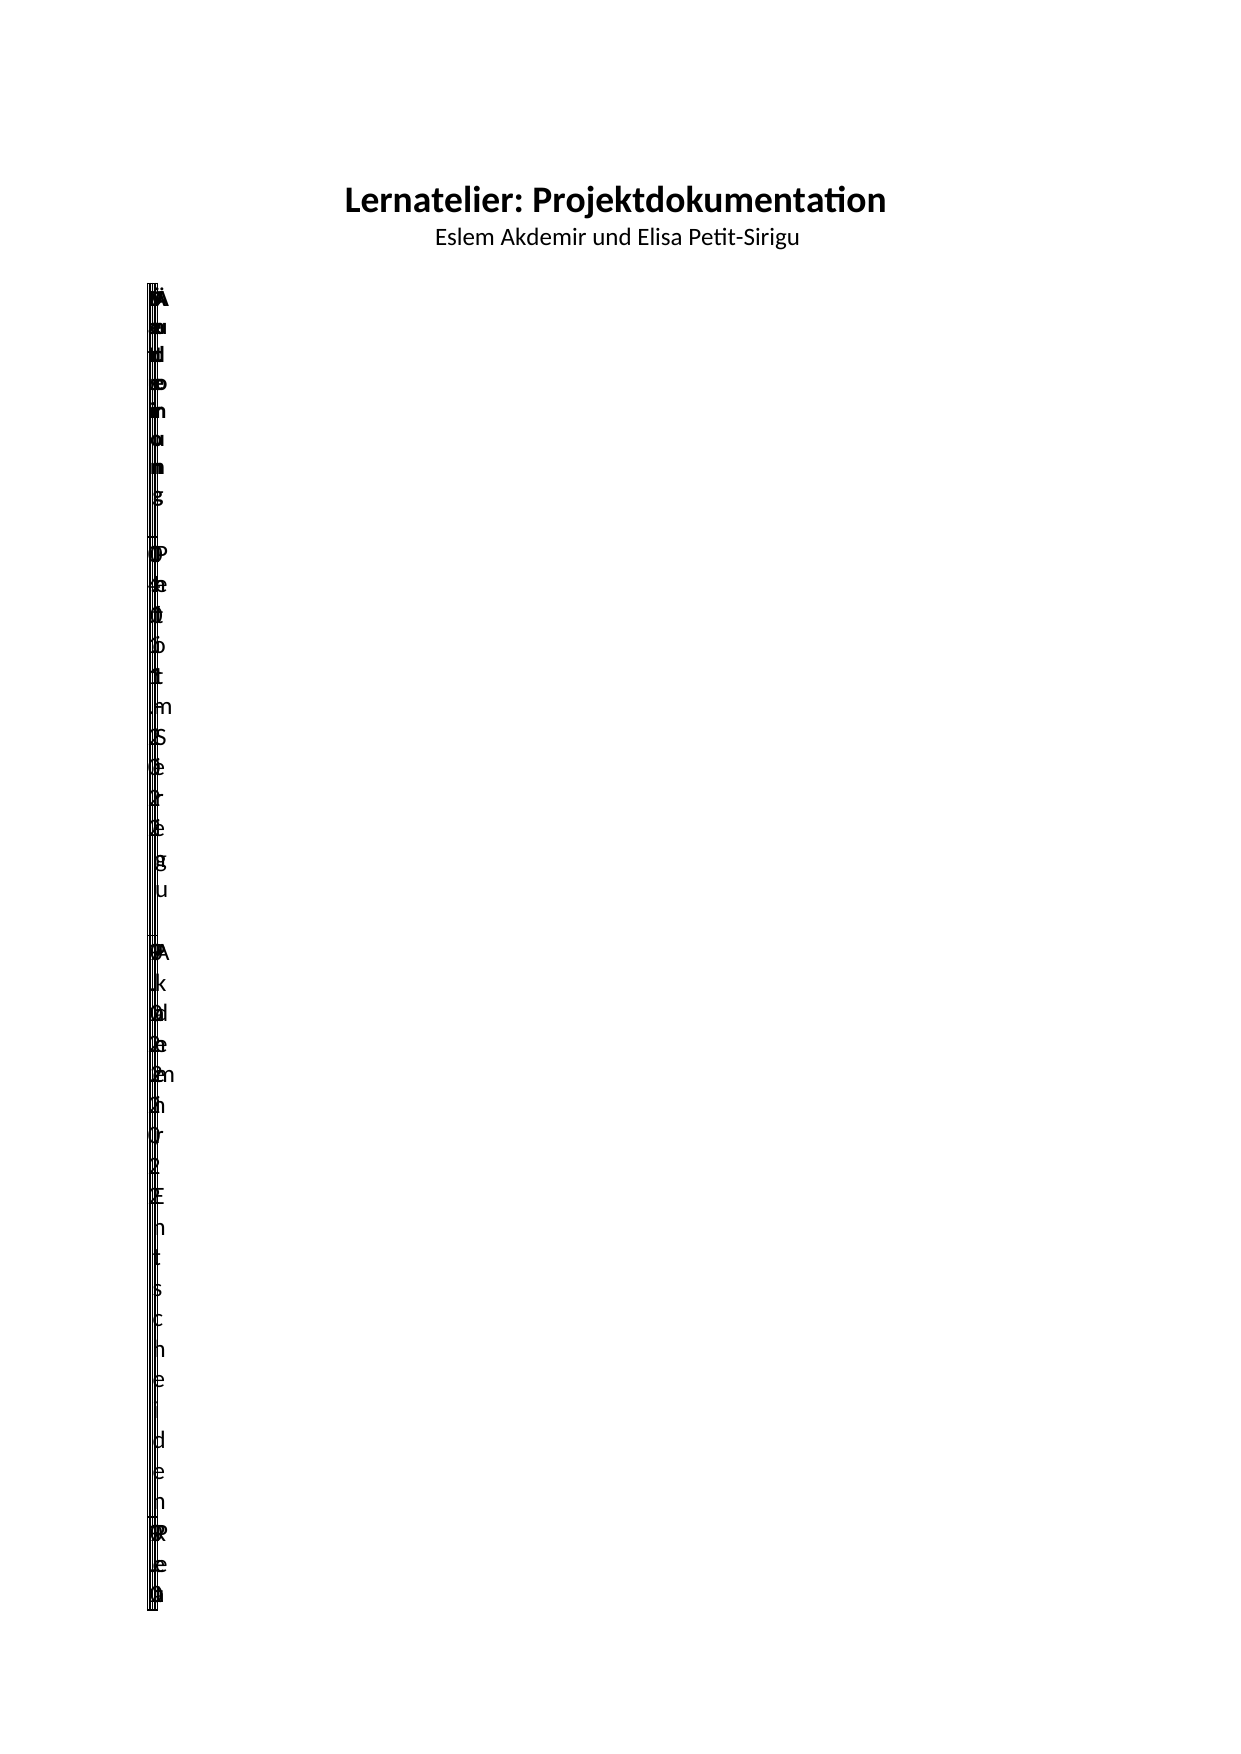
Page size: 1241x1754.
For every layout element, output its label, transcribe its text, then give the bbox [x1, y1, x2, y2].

text Eslem Akdemir und Elisa Petit-Sirigu [148, 221, 1093, 252]
text Lernatelier: Projektdokumentation [148, 176, 1093, 221]
